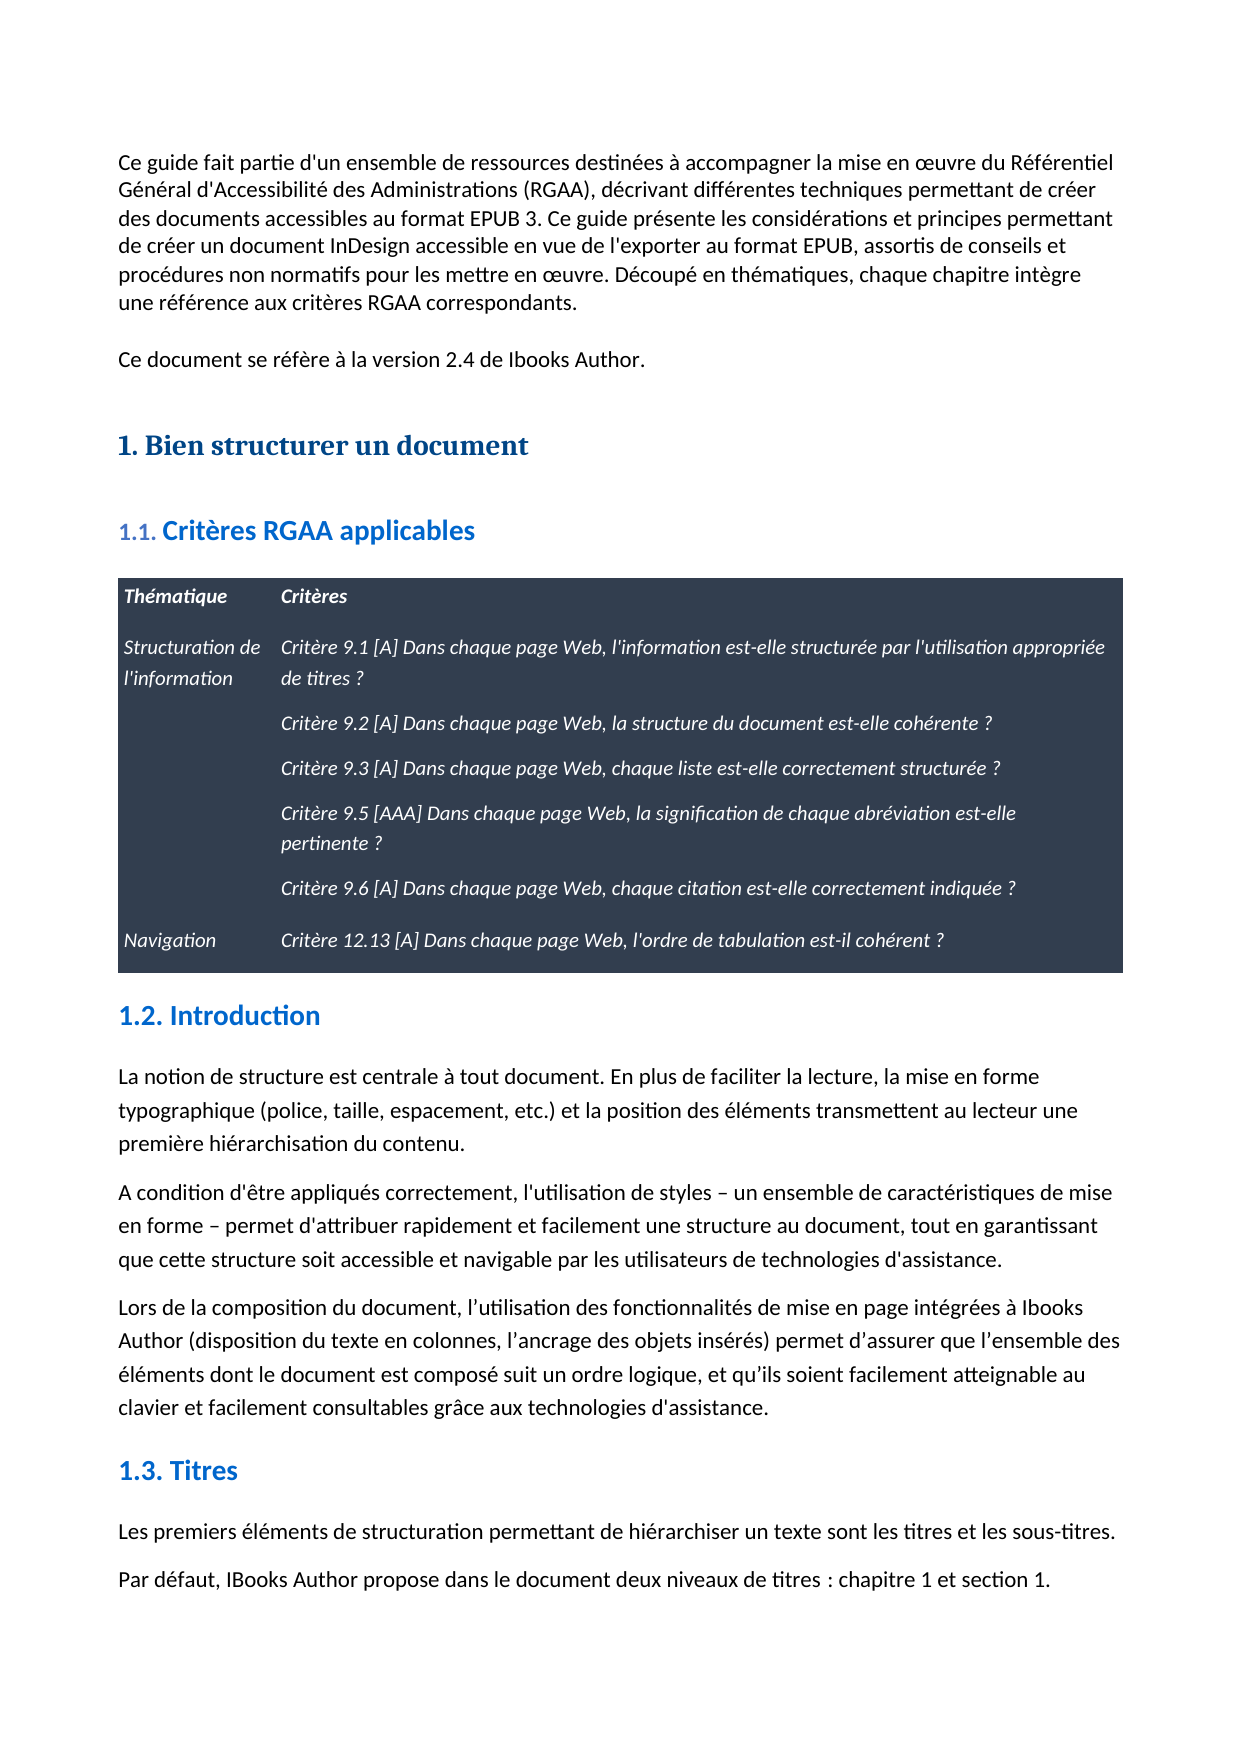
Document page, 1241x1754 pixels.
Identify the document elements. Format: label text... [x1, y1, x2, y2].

table_cell Structuration de l'information [118, 629, 275, 921]
table_cell Critère 9.1 [A] Dans chaque page Web, l'information est-elle structurée par l'utilisation appropriée de titres ? Critère 9.2 [A] Dans chaque page Web, la structure du document est-elle cohérente ? Critère 9.3 [A] Dans chaque page Web, chaque liste est-elle correctement structurée ? Critère 9.5 [AAA] Dans chaque page Web, la signification de chaque abréviation est-elle pertinente ? Critère 9.6 [A] Dans chaque page Web, chaque citation est-elle correctement indiquée ? [275, 629, 1123, 921]
table_cell Navigation [118, 921, 275, 973]
text Par défaut, IBooks Author propose dans le document deux niveaux de titres : chapitre 1 et section 1. [118, 1565, 1122, 1593]
subtitle 1.2. Introduction [118, 997, 1122, 1033]
table_cell Critère 12.13 [A] Dans chaque page Web, l'ordre de tabulation est-il cohérent ? [275, 921, 1123, 973]
subtitle 1. Bien structurer un document [118, 429, 1122, 462]
text Ce document se réfère à la version 2.4 de Ibooks Author. [118, 345, 1122, 373]
text La notion de structure est centrale à tout document. En plus de faciliter la lecture, la mise en forme typographique (police, taille, espacement, etc.) et la position des éléments transmettent au lecteur une première hiérarchisation du contenu. [118, 1062, 1122, 1158]
text Ce guide fait partie d'un ensemble de ressources destinées à accompagner la mise en œuvre du Référentiel Général d'Accessibilité des Administrations (RGAA), décrivant différentes techniques permettant de créer des documents accessibles au format EPUB 3. Ce guide présente les considérations et principes permettant de créer un document InDesign accessible en vue de l'exporter au format EPUB, assortis de conseils et procédures non normatifs pour les mettre en œuvre. Découpé en thématiques, chaque chapitre intègre une référence aux critères RGAA correspondants. [118, 148, 1122, 316]
table_header Thématique [118, 578, 275, 629]
table_header Critères [275, 578, 1123, 629]
subtitle 1.3. Titres [118, 1452, 1122, 1487]
subtitle 1.1. Critères RGAA applicables [118, 512, 1122, 548]
text A condition d'être appliqués correctement, l'utilisation de styles – un ensemble de caractéristiques de mise en forme – permet d'attribuer rapidement et facilement une structure au document, tout en garantissant que cette structure soit accessible et navigable par les utilisateurs de technologies d'assistance. [118, 1178, 1122, 1273]
text Les premiers éléments de structuration permettant de hiérarchiser un texte sont les titres et les sous-titres. [118, 1517, 1122, 1545]
text Lors de la composition du document, l’utilisation des fonctionnalités de mise en page intégrées à Ibooks Author (disposition du texte en colonnes, l’ancrage des objets insérés) permet d’assurer que l’ensemble des éléments dont le document est composé suit un ordre logique, et qu’ils soient facilement atteignable au clavier et facilement consultables grâce aux technologies d'assistance. [118, 1293, 1122, 1422]
